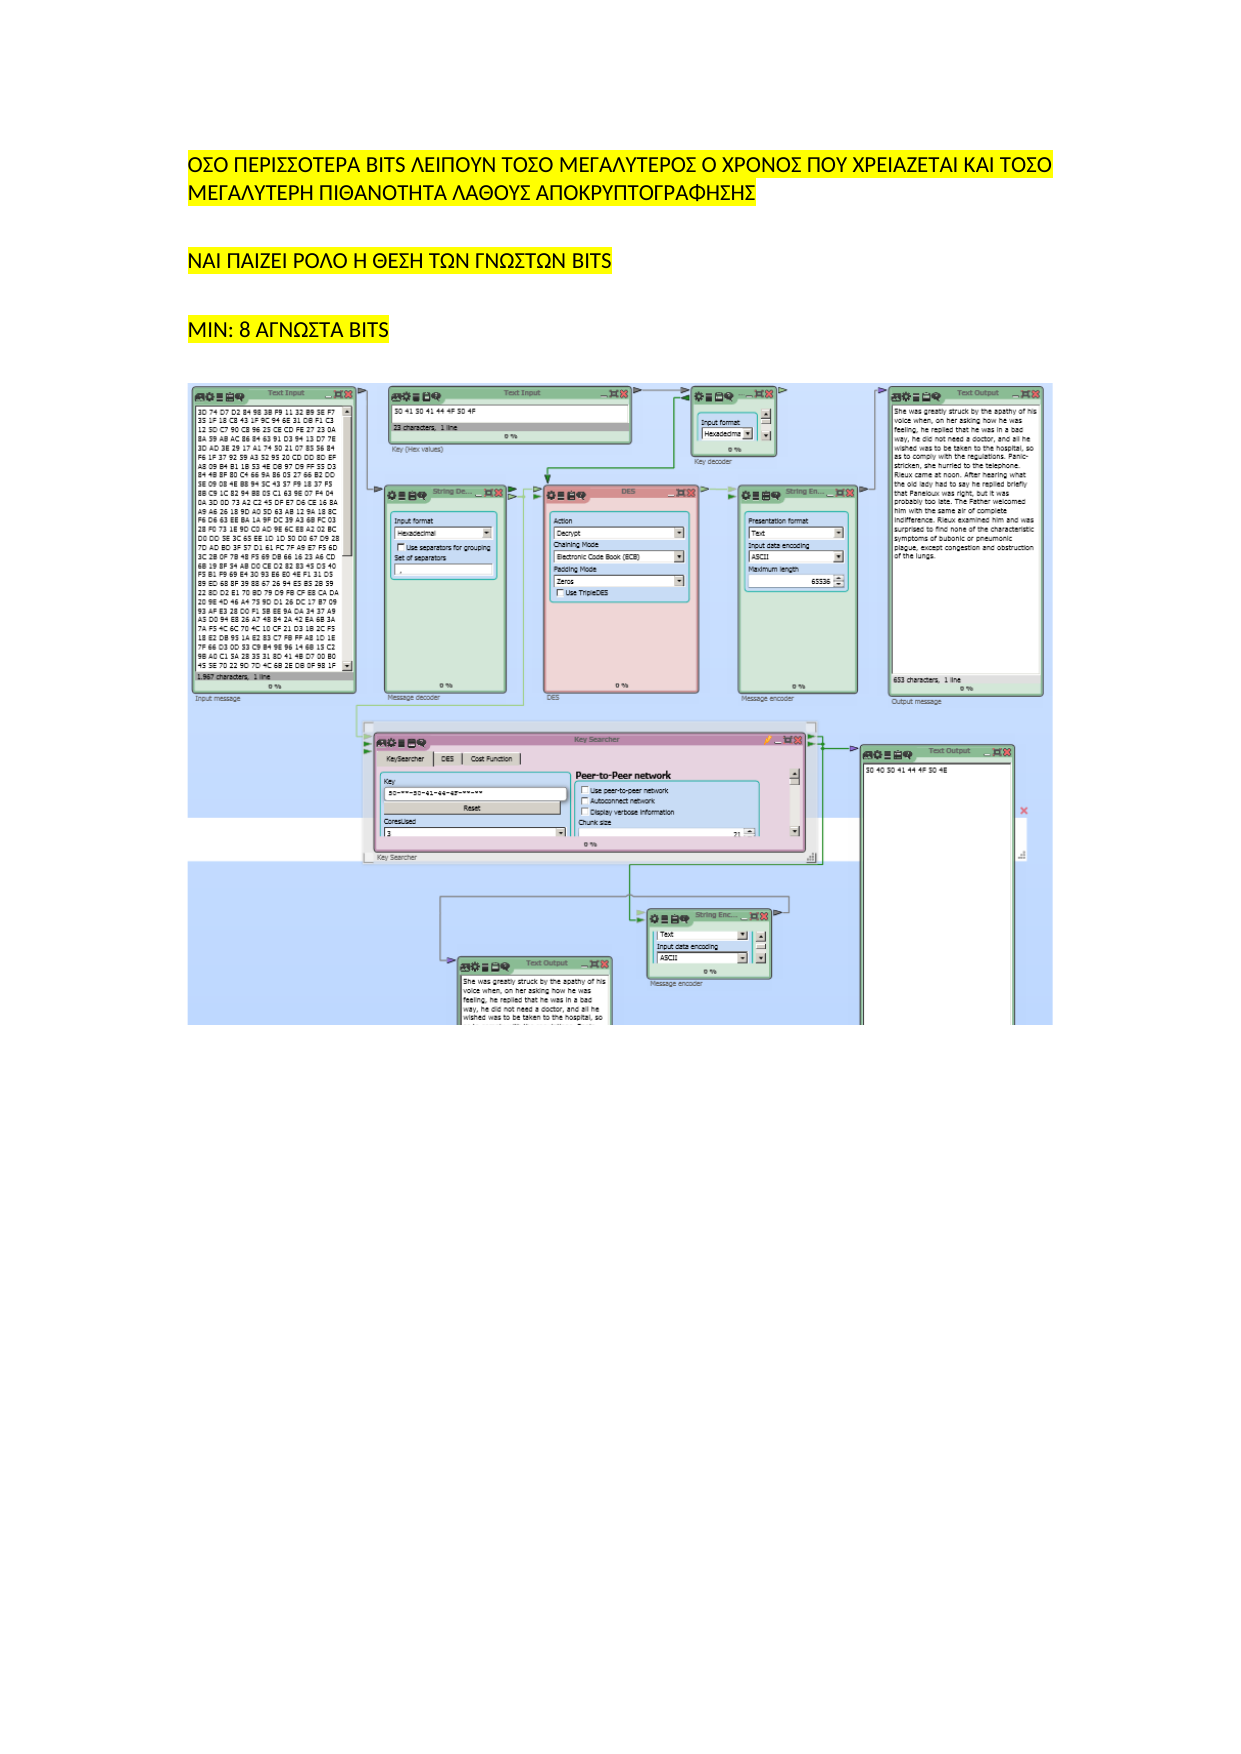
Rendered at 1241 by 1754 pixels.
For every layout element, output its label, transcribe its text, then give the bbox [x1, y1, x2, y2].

text ΟΣΟ ΠΕΡΙΣΣΟΤΕΡΑ BITS ΛΕΙΠΟΥΝ ΤΟΣΟ ΜΕΓΑΛΥΤΕΡΟΣ Ο ΧΡΟΝΟΣ ΠΟΥ ΧΡΕΙΑΖΕΤΑΙ ΚΑΙ ΤΟΣΟ ΜΕΓΑΛΥΤΕΡΗ ΠΙΘΑΝΟΤΗΤΑ ΛΑΘΟΥΣ ΑΠΟΚΡΥΠΤΟΓΡΑΦΗΣΗΣ [187, 150, 1053, 206]
text ΝΑΙ ΠΑΙΖΕΙ ΡΟΛΟ Η ΘΕΣΗ ΤΩΝ ΓΝΩΣΤΩΝ BITS [187, 247, 1053, 274]
text ΜΙΝ: 8 ΑΓΝΩΣΤΑ BITS [187, 315, 1053, 343]
